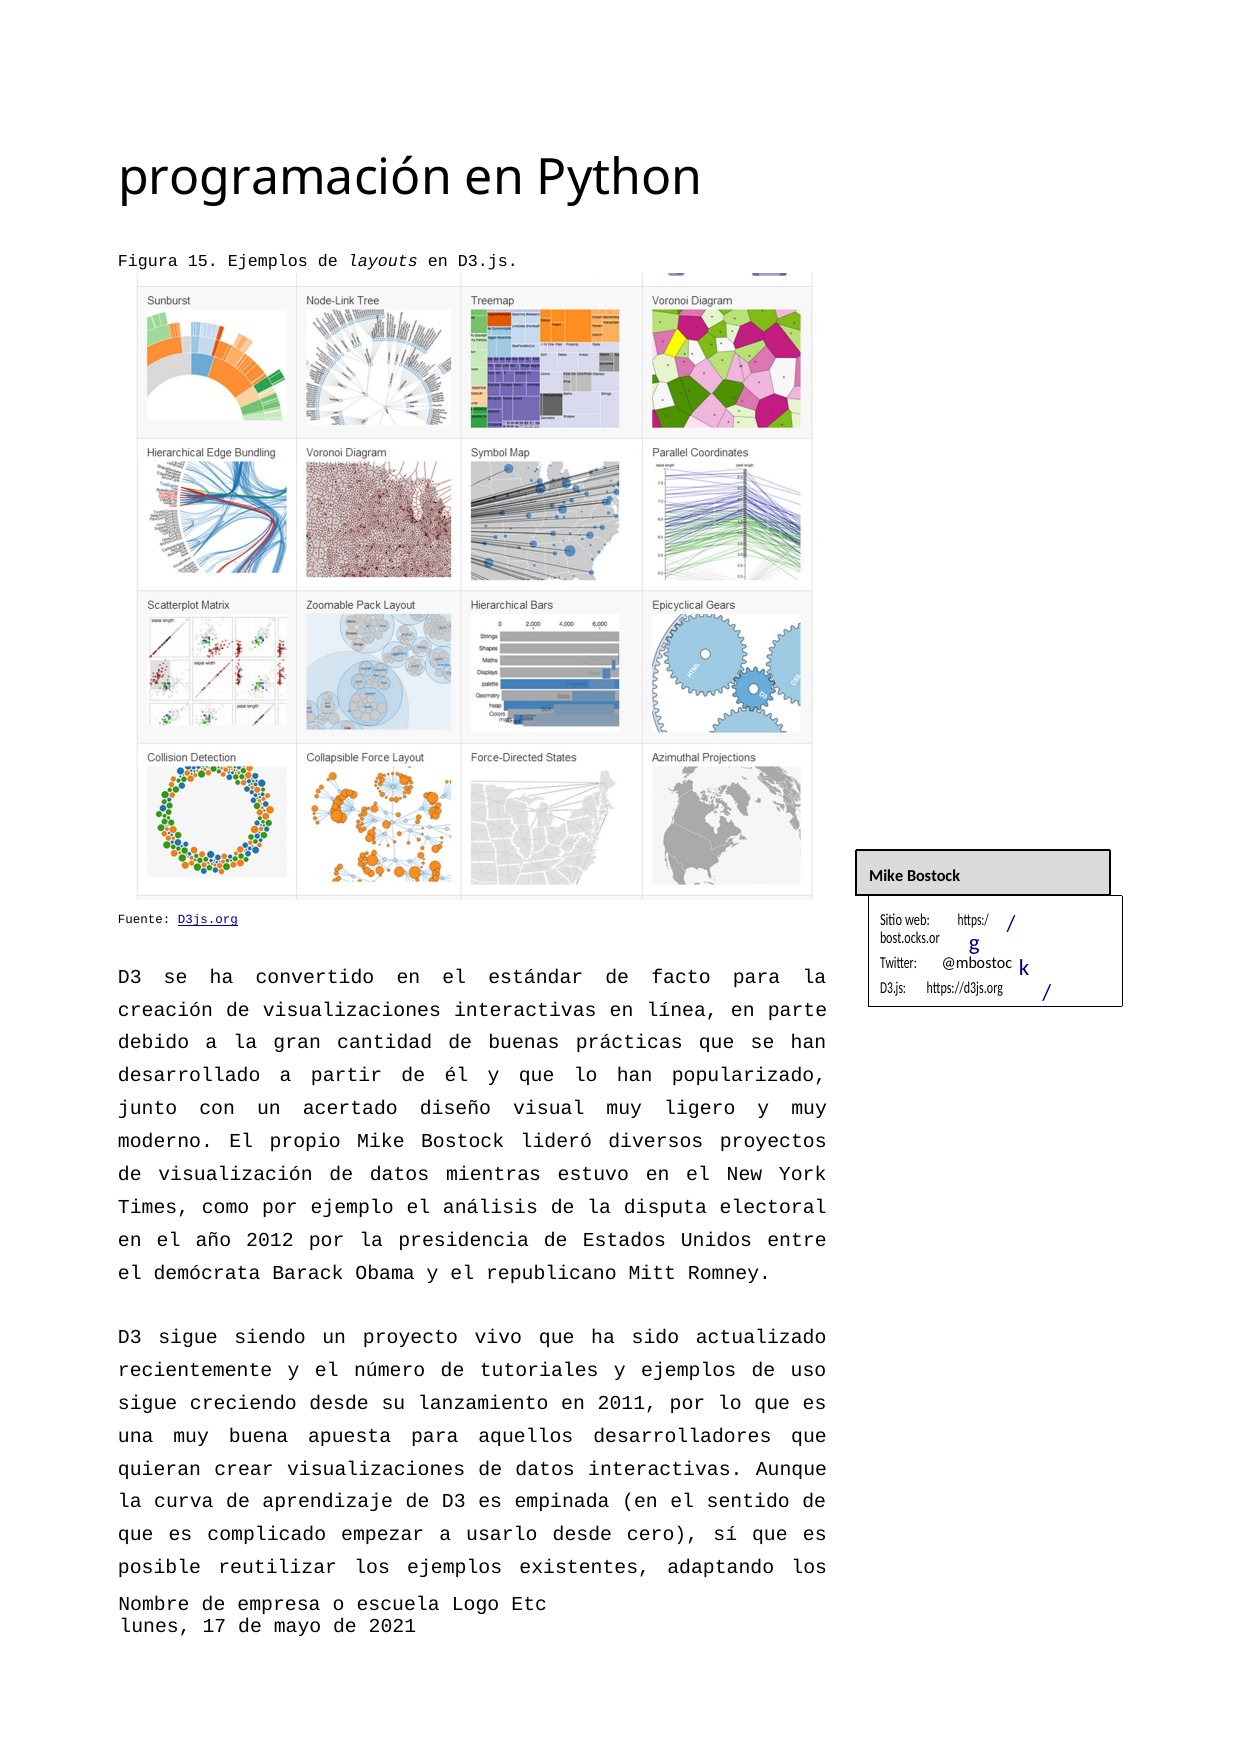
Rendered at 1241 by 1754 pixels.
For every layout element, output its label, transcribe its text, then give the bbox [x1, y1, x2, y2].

text D3 sigue siendo un proyecto vivo que ha sido actualizado recientemente y el número de tutoriales y ejemplos de uso sigue creciendo desde su lanzamiento en 2011, por lo que es una muy buena apuesta para aquellos desarrolladores que quieran crear visualizaciones de datos interactivas. Aunque la curva de aprendizaje de D3 es empinada (en el sentido de que es complicado empezar a usarlo desde cero), sí que es posible reutilizar los ejemplos existentes, adaptando los [118, 1327, 827, 1580]
text Fuente: D3js.org [118, 913, 827, 928]
text Figura 15. Ejemplos de layouts en D3.js. [118, 253, 546, 272]
text D3 se ha convertido en el estándar de facto para la creación de visualizaciones interactivas en línea, en parte debido a la gran cantidad de buenas prácticas que se han desarrollado a partir de él y que lo han popularizado, junto con un acertado diseño visual muy ligero y muy moderno. El propio Mike Bostock lideró diversos proyectos de visualización de datos mientras estuvo en el New York Times, como por ejemplo el análisis de la disputa electoral en el año 2012 por la presidencia de Estados Unidos entre el demócrata Barack Obama y el republicano Mitt Romney. [118, 967, 827, 1285]
